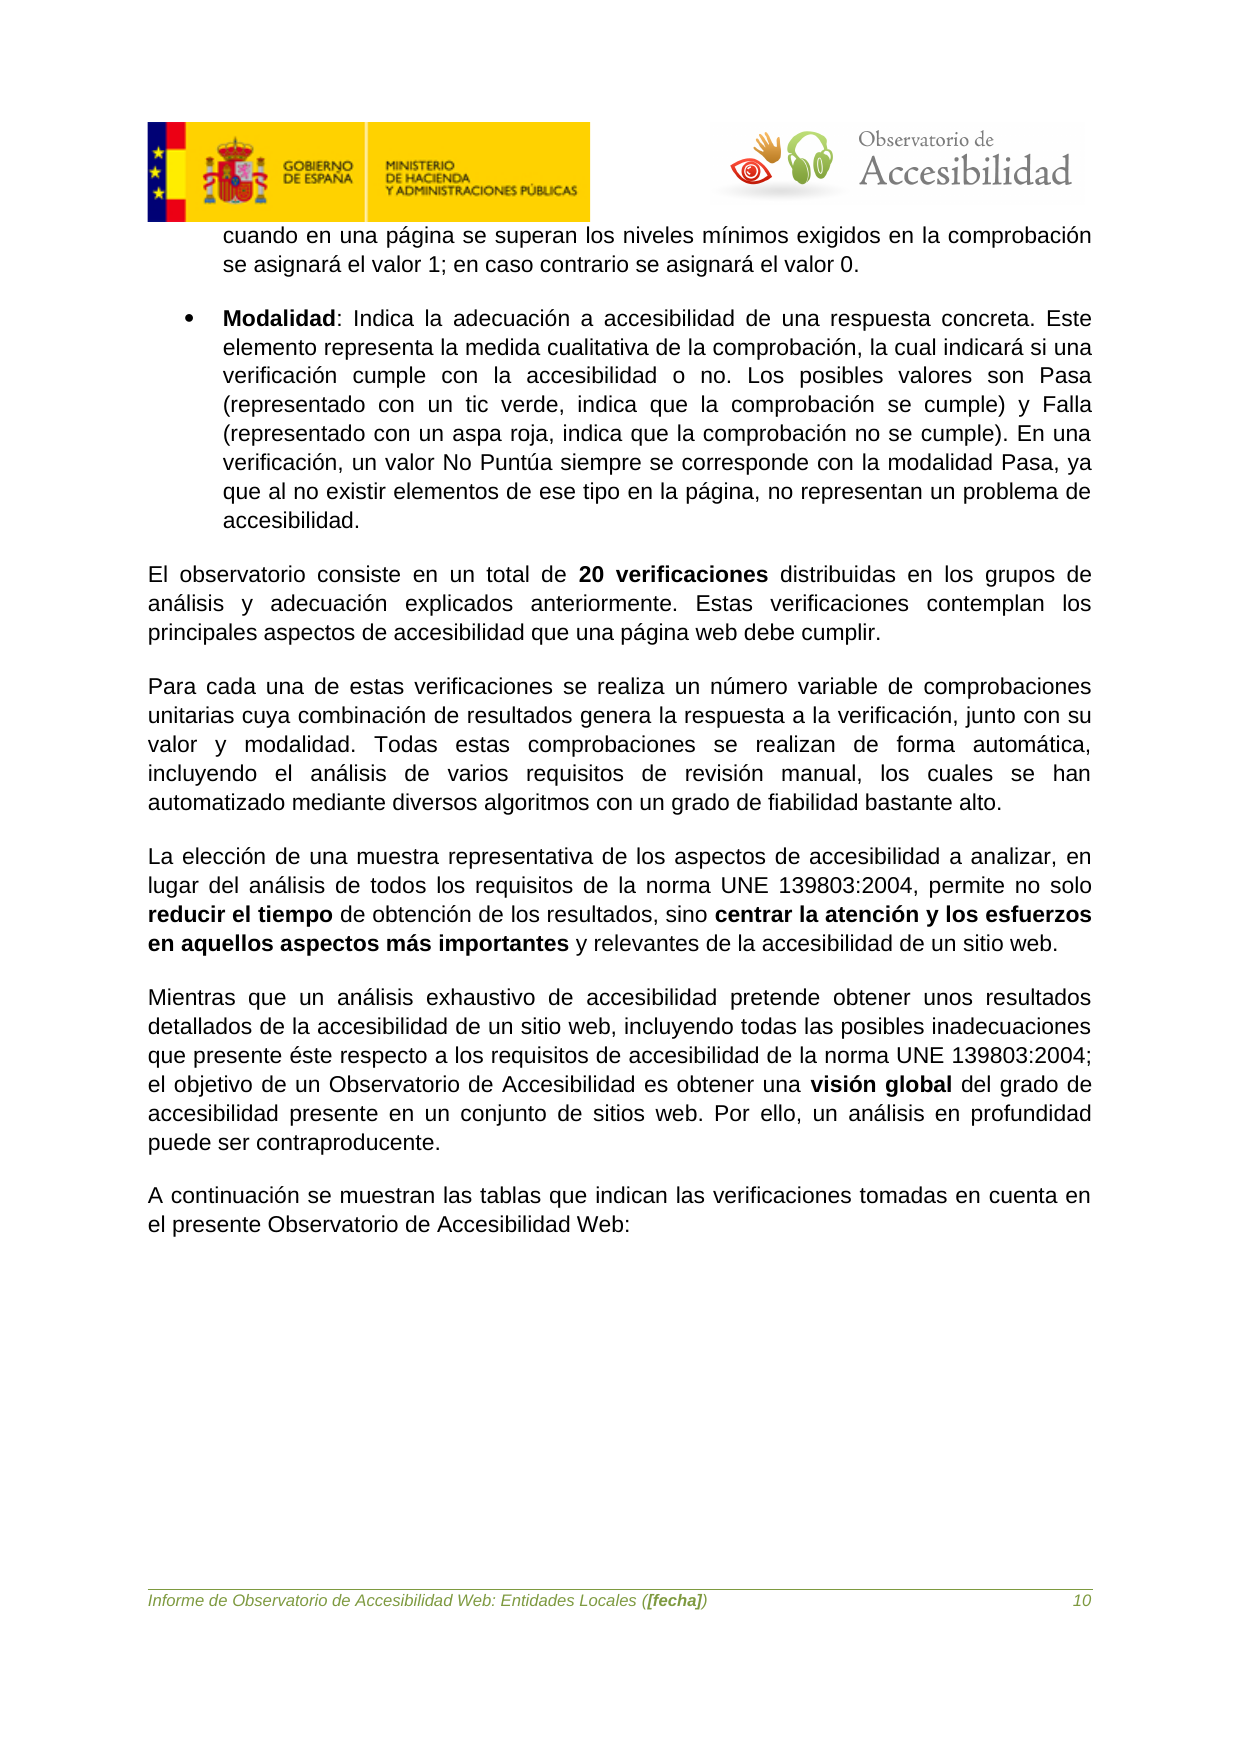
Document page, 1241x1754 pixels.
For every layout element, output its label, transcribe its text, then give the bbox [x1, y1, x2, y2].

text La elección de una muestra representativa de los aspectos de accesibilidad a analizar, en lugar del análisis de todos los requisitos de la norma UNE 139803:2004, permite no solo reducir el tiempo de obtención de los resultados, sino centrar la atención y los esfuerzos en aquellos aspectos más importantes y relevantes de la accesibilidad de un sitio web. [148, 843, 1092, 956]
text Mientras que un análisis exhaustivo de accesibilidad pretende obtener unos resultados detallados de la accesibilidad de un sitio web, incluyendo todas las posibles inadecuaciones que presente éste respecto a los requisitos de accesibilidad de la norma UNE 139803:2004; el objetivo de un Observatorio de Accesibilidad es obtener una visión global del grado de accesibilidad presente en un conjunto de sitios web. Por ello, un análisis en profundidad puede ser contraproducente. [148, 984, 1092, 1155]
list Modalidad: Indica la adecuación a accesibilidad de una respuesta concreta. Este elemento representa la medida cualitativa de la comprobación, la cual indicará si una verificación cumple con la accesibilidad o no. Los posibles valores son Pasa (representado con un tic verde, indica que la comprobación se cumple) y Falla (representado con un aspa roja, indica que la comprobación no se cumple). En una verificación, un valor No Puntúa siempre se corresponde con la modalidad Pasa, ya que al no existir elementos de ese tipo en la página, no representan un problema de accesibilidad. [185, 304, 1092, 533]
picture [710, 122, 1086, 205]
picture [147, 122, 591, 222]
text Para cada una de estas verificaciones se realiza un número variable de comprobaciones unitarias cuya combinación de resultados genera la respuesta a la verificación, junto con su valor y modalidad. Todas estas comprobaciones se realizan de forma automática, incluyendo el análisis de varios requisitos de revisión manual, los cuales se han automatizado mediante diversos algoritmos con un grado de fiabilidad bastante alto. [148, 673, 1092, 815]
text A continuación se muestran las tablas que indican las verificaciones tomadas en cuenta en el presente Observatorio de Accesibilidad Web: [148, 1182, 1092, 1238]
text El observatorio consiste en un total de 20 verificaciones distribuidas en los grupos de análisis y adecuación explicados anteriormente. Estas verificaciones contemplan los principales aspectos de accesibilidad que una página web debe cumplir. [148, 561, 1092, 645]
list cuando en una página se superan los niveles mínimos exigidos en la comprobación se asignará el valor 1; en caso contrario se asignará el valor 0. [185, 222, 1092, 277]
